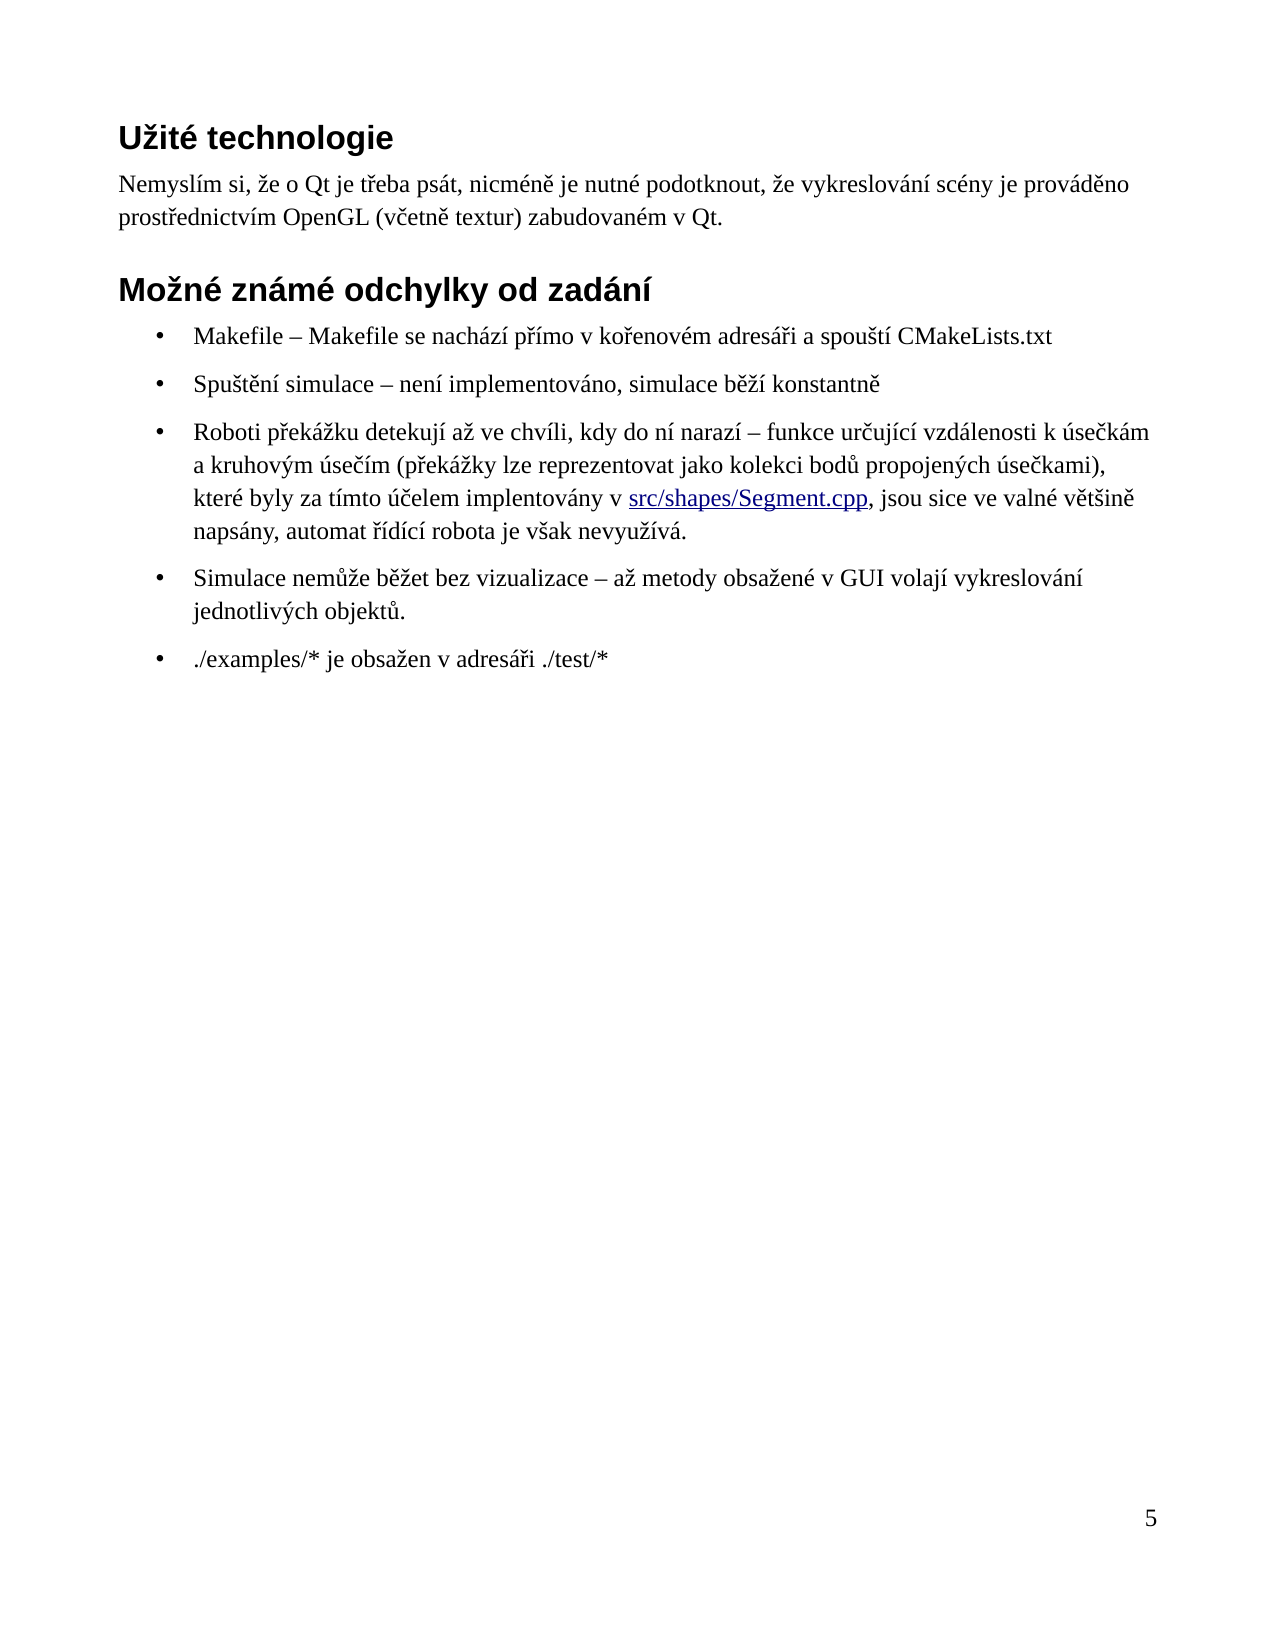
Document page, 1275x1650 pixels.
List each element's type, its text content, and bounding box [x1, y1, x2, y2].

list Simulace nemůže běžet bez vizualizace – až metody obsažené v GUI volají vykreslování jednotlivých objektů. [156, 563, 1157, 625]
subtitle Možné známé odchylky od zadání [118, 271, 1157, 309]
list Makefile – Makefile se nachází přímo v kořenovém adresáři a spouští CMakeLists.txt [156, 321, 1157, 350]
subtitle Užité technologie [118, 118, 1157, 157]
text Nemyslím si, že o Qt je třeba psát, nicméně je nutné podotknout, že vykreslování scény je prováděno prostřednictvím OpenGL (včetně textur) zabudovaném v Qt. [118, 169, 1157, 231]
list Roboti překážku detekují až ve chvíli, kdy do ní narazí – funkce určující vzdálenosti k úsečkám a kruhovým úsečím (překážky lze reprezentovat jako kolekci bodů propojených úsečkami), které byly za tímto účelem implentovány v src/shapes/Segment.cpp, jsou sice ve valné většině napsány, automat řídící robota je však nevyužívá. [156, 417, 1157, 544]
list ./examples/* je obsažen v adresáři ./test/* [156, 644, 1157, 673]
list Spuštění simulace – není implementováno, simulace běží konstantně [156, 369, 1157, 398]
